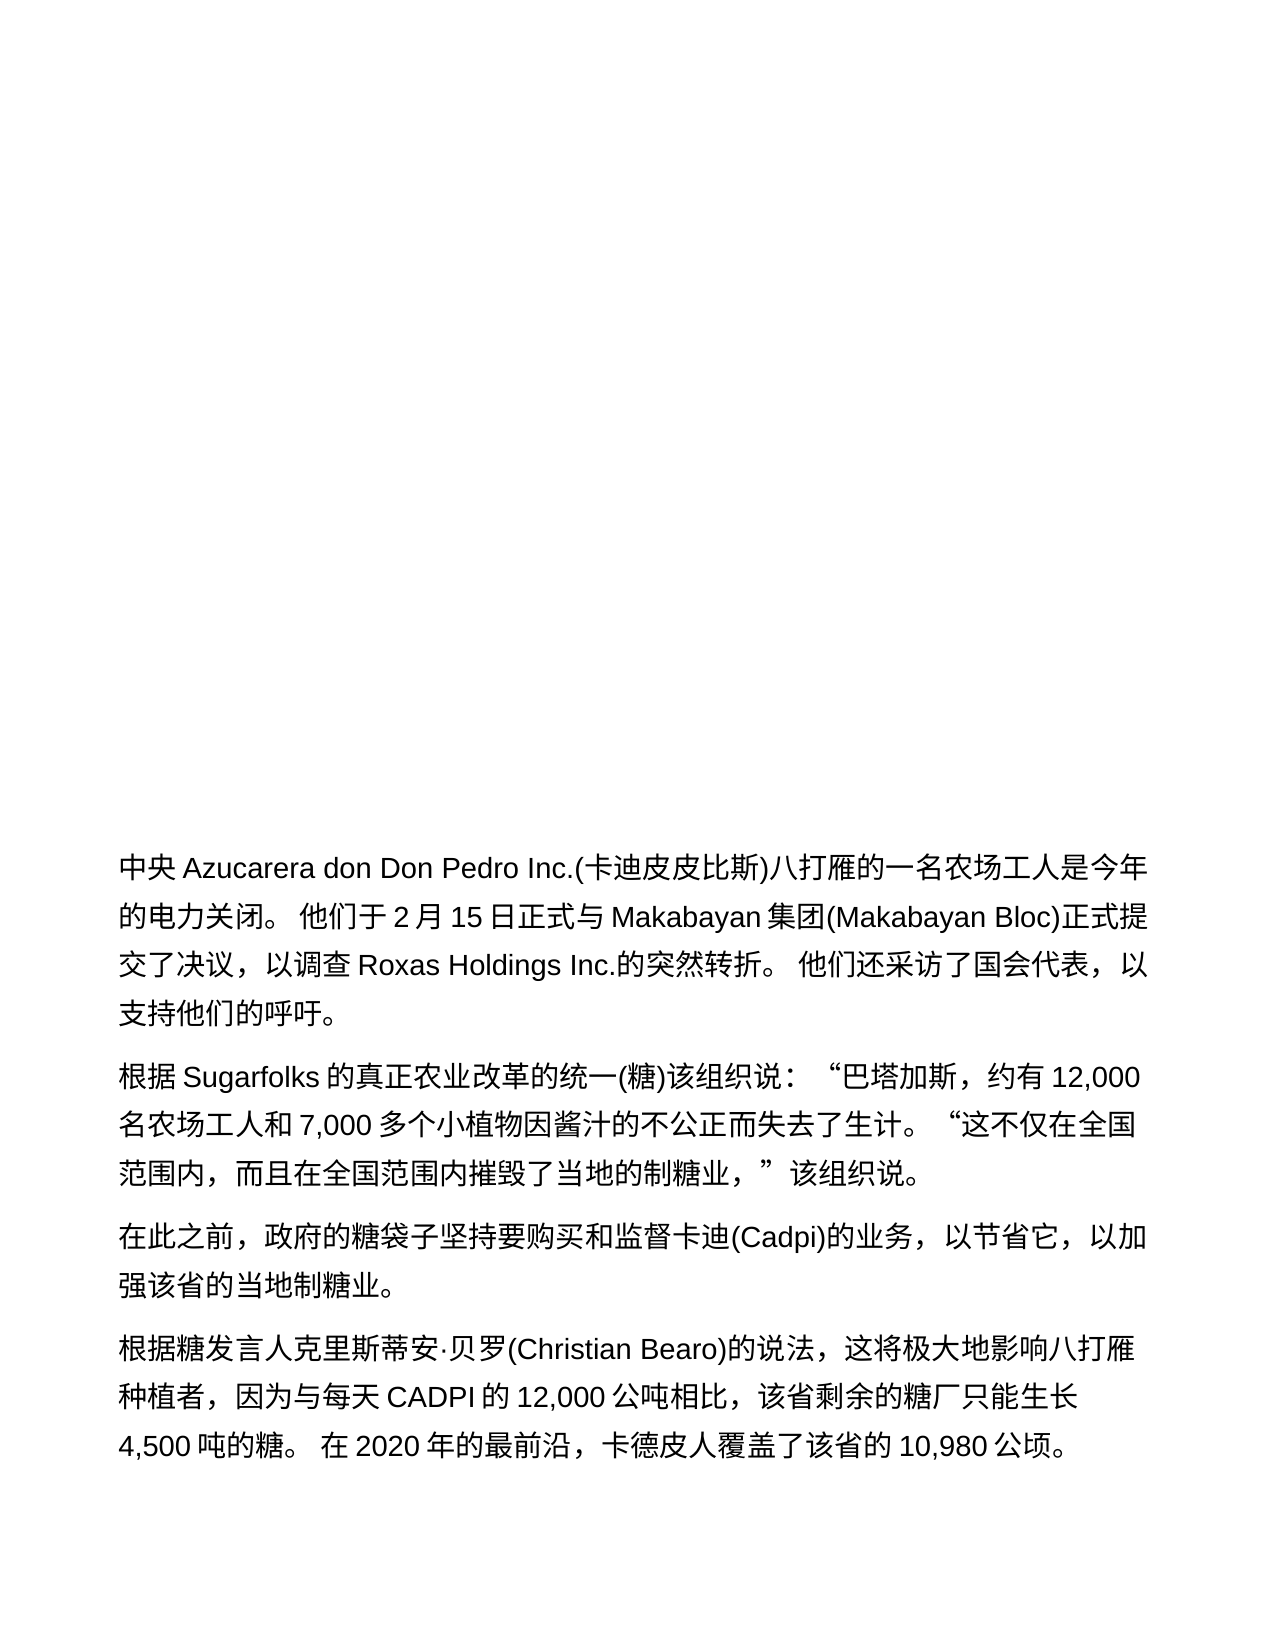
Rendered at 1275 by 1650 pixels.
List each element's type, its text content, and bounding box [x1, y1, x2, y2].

text 中央Azucarera don Don Pedro Inc.(卡迪皮皮比斯)八打雁的一名农场工人是今年的电力关闭。 他们于2月15日正式与Makabayan集团(Makabayan Bloc)正式提交了决议，以调查Roxas Holdings Inc.的突然转折。 他们还采访了国会代表，以支持他们的呼吁。 [118, 118, 1157, 1033]
text 根据Sugarfolks的真正农业改革的统一(糖)该组织说：“巴塔加斯，约有12,000名农场工人和7,000多个小植物因酱汁的不公正而失去了生计。“这不仅在全国范围内，而且在全国范围内摧毁了当地的制糖业，”该组织说。 [118, 1053, 1157, 1193]
text 在此之前，政府的糖袋子坚持要购买和监督卡迪(Cadpi)的业务，以节省它，以加强该省的当地制糖业。 [118, 1214, 1157, 1304]
text 根据糖发言人克里斯蒂安·贝罗(Christian Bearo)的说法，这将极大地影响八打雁种植者，因为与每天CADPI的12,000公吨相比，该省剩余的糖厂只能生长4,500吨的糖。 在2020年的最前沿，卡德皮人覆盖了该省的10,980公顷。 [118, 1325, 1157, 1465]
